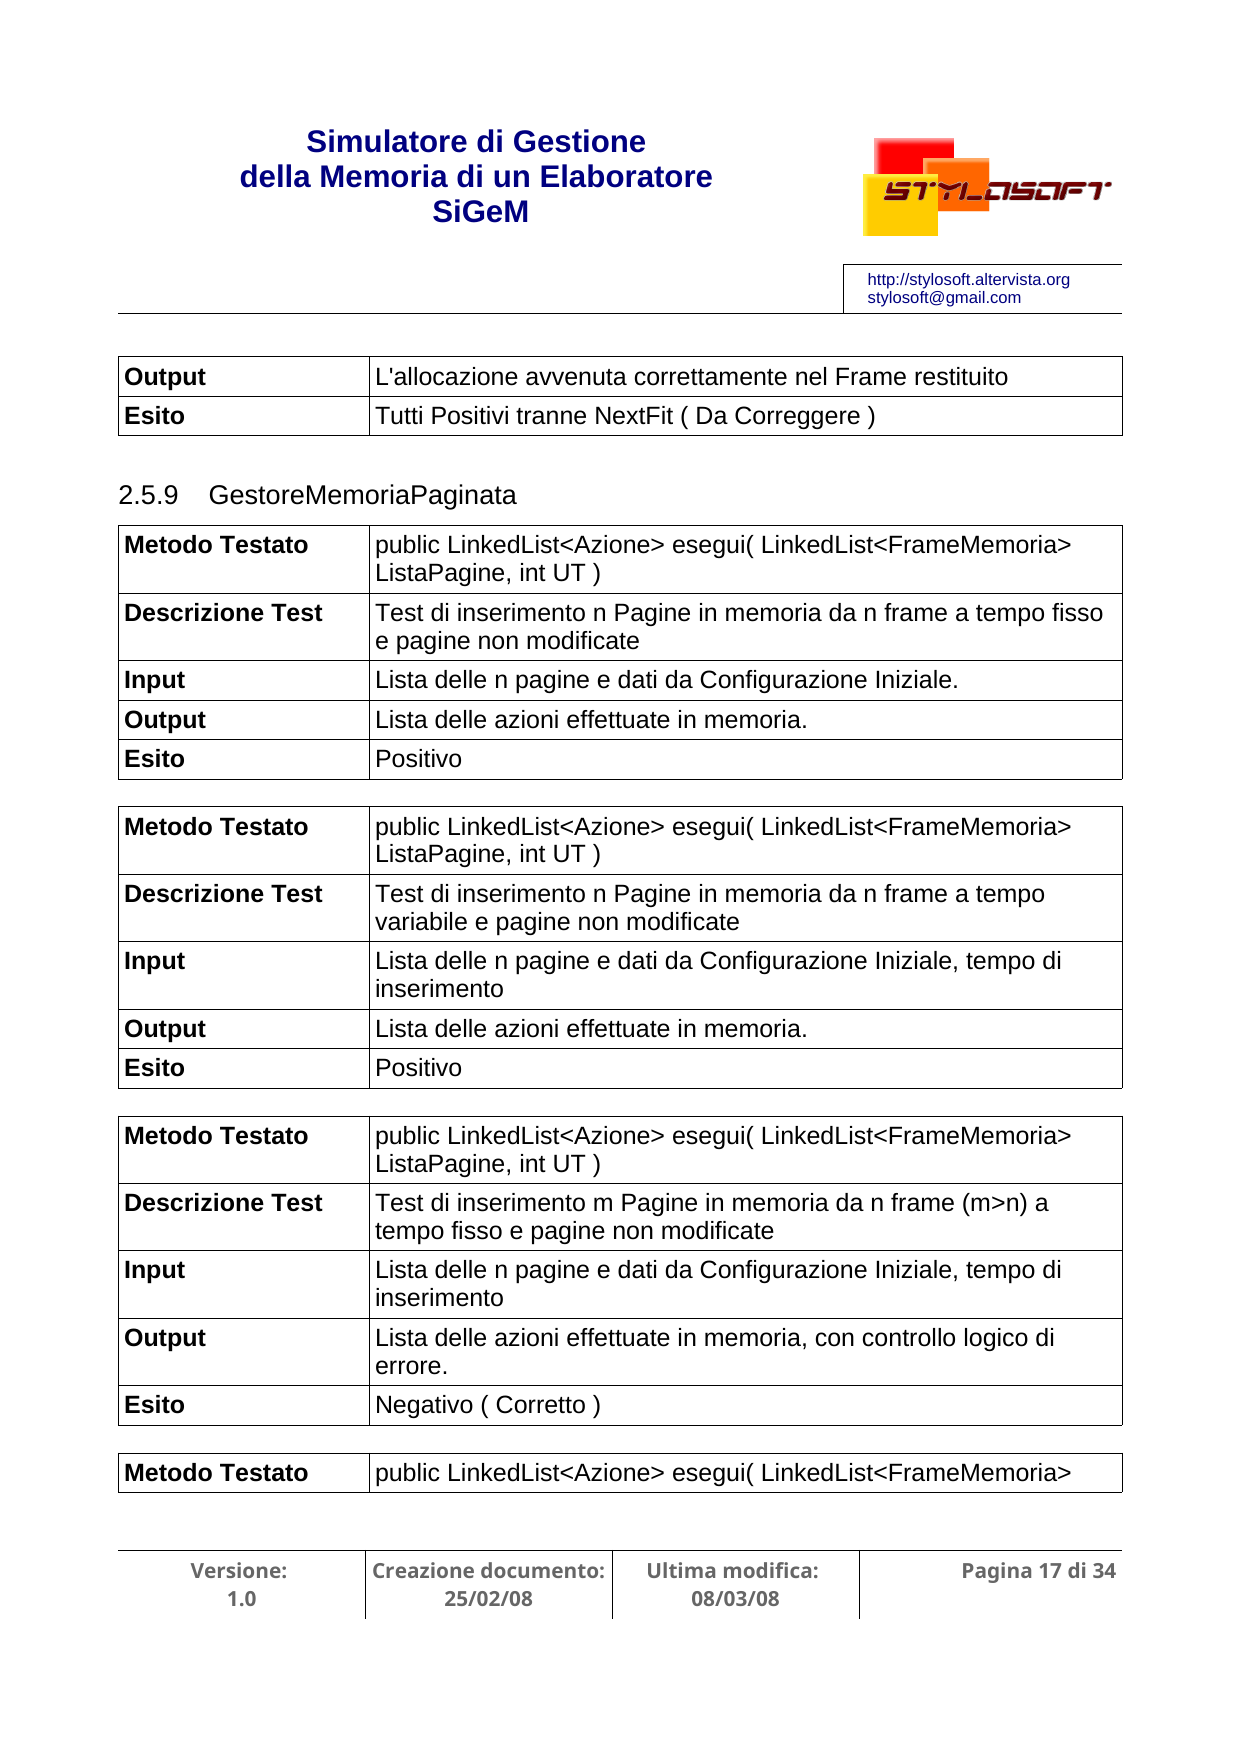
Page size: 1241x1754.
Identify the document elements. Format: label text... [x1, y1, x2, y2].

table_cell Lista delle azioni effettuate in memoria, con controllo logico di errore. [370, 1319, 1122, 1385]
table_cell Lista delle n pagine e dati da Configurazione Iniziale, tempo di inserimento [370, 1251, 1122, 1318]
table_cell Tutti Positivi tranne NextFit ( Da Correggere ) [370, 397, 1122, 435]
table_header Metodo Testato [119, 526, 369, 593]
table_cell Descrizione Test [119, 594, 369, 660]
table_cell Positivo [370, 1049, 1122, 1088]
table_cell L'allocazione avvenuta correttamente nel Frame restituito [370, 357, 1122, 396]
table_cell Input [119, 661, 369, 700]
table_cell Input [119, 1251, 369, 1318]
table_header Metodo Testato [119, 1454, 369, 1492]
table_cell Input [119, 942, 369, 1009]
table_cell Esito [119, 1049, 369, 1088]
table_header Metodo Testato [119, 807, 369, 874]
table_cell Output [119, 357, 369, 396]
table_cell Test di inserimento m Pagine in memoria da n frame (m>n) a tempo fisso e pagine non modificate [370, 1184, 1122, 1250]
subtitle GestoreMemoriaPaginata [118, 480, 1122, 511]
table_header public LinkedList<Azione> esegui( LinkedList<FrameMemoria> ListaPagine, int UT ) [370, 526, 1122, 593]
table_cell Output [119, 1010, 369, 1048]
table_header Metodo Testato [119, 1117, 369, 1183]
table_cell Lista delle n pagine e dati da Configurazione Iniziale. [370, 661, 1122, 700]
table_cell Test di inserimento n Pagine in memoria da n frame a tempo fisso e pagine non modificate [370, 594, 1122, 660]
picture [848, 123, 1117, 247]
table_cell Lista delle n pagine e dati da Configurazione Iniziale, tempo di inserimento [370, 942, 1122, 1009]
table_header public LinkedList<Azione> esegui( LinkedList<FrameMemoria> ListaPagine, int UT ) [370, 1117, 1122, 1183]
table_cell Output [119, 1319, 369, 1385]
table_cell Esito [119, 397, 369, 435]
table_cell Positivo [370, 740, 1122, 779]
table_cell Test di inserimento n Pagine in memoria da n frame a tempo variabile e pagine non modificate [370, 875, 1122, 941]
table_cell Esito [119, 740, 369, 779]
table_cell Descrizione Test [119, 875, 369, 941]
table_header public LinkedList<Azione> esegui( LinkedList<FrameMemoria> [370, 1454, 1122, 1492]
table_cell Output [119, 701, 369, 739]
table_cell Negativo ( Corretto ) [370, 1386, 1122, 1425]
table_cell Lista delle azioni effettuate in memoria. [370, 701, 1122, 739]
table_cell Descrizione Test [119, 1184, 369, 1250]
table_header public LinkedList<Azione> esegui( LinkedList<FrameMemoria> ListaPagine, int UT ) [370, 807, 1122, 874]
table_cell Lista delle azioni effettuate in memoria. [370, 1010, 1122, 1048]
table_cell Esito [119, 1386, 369, 1425]
